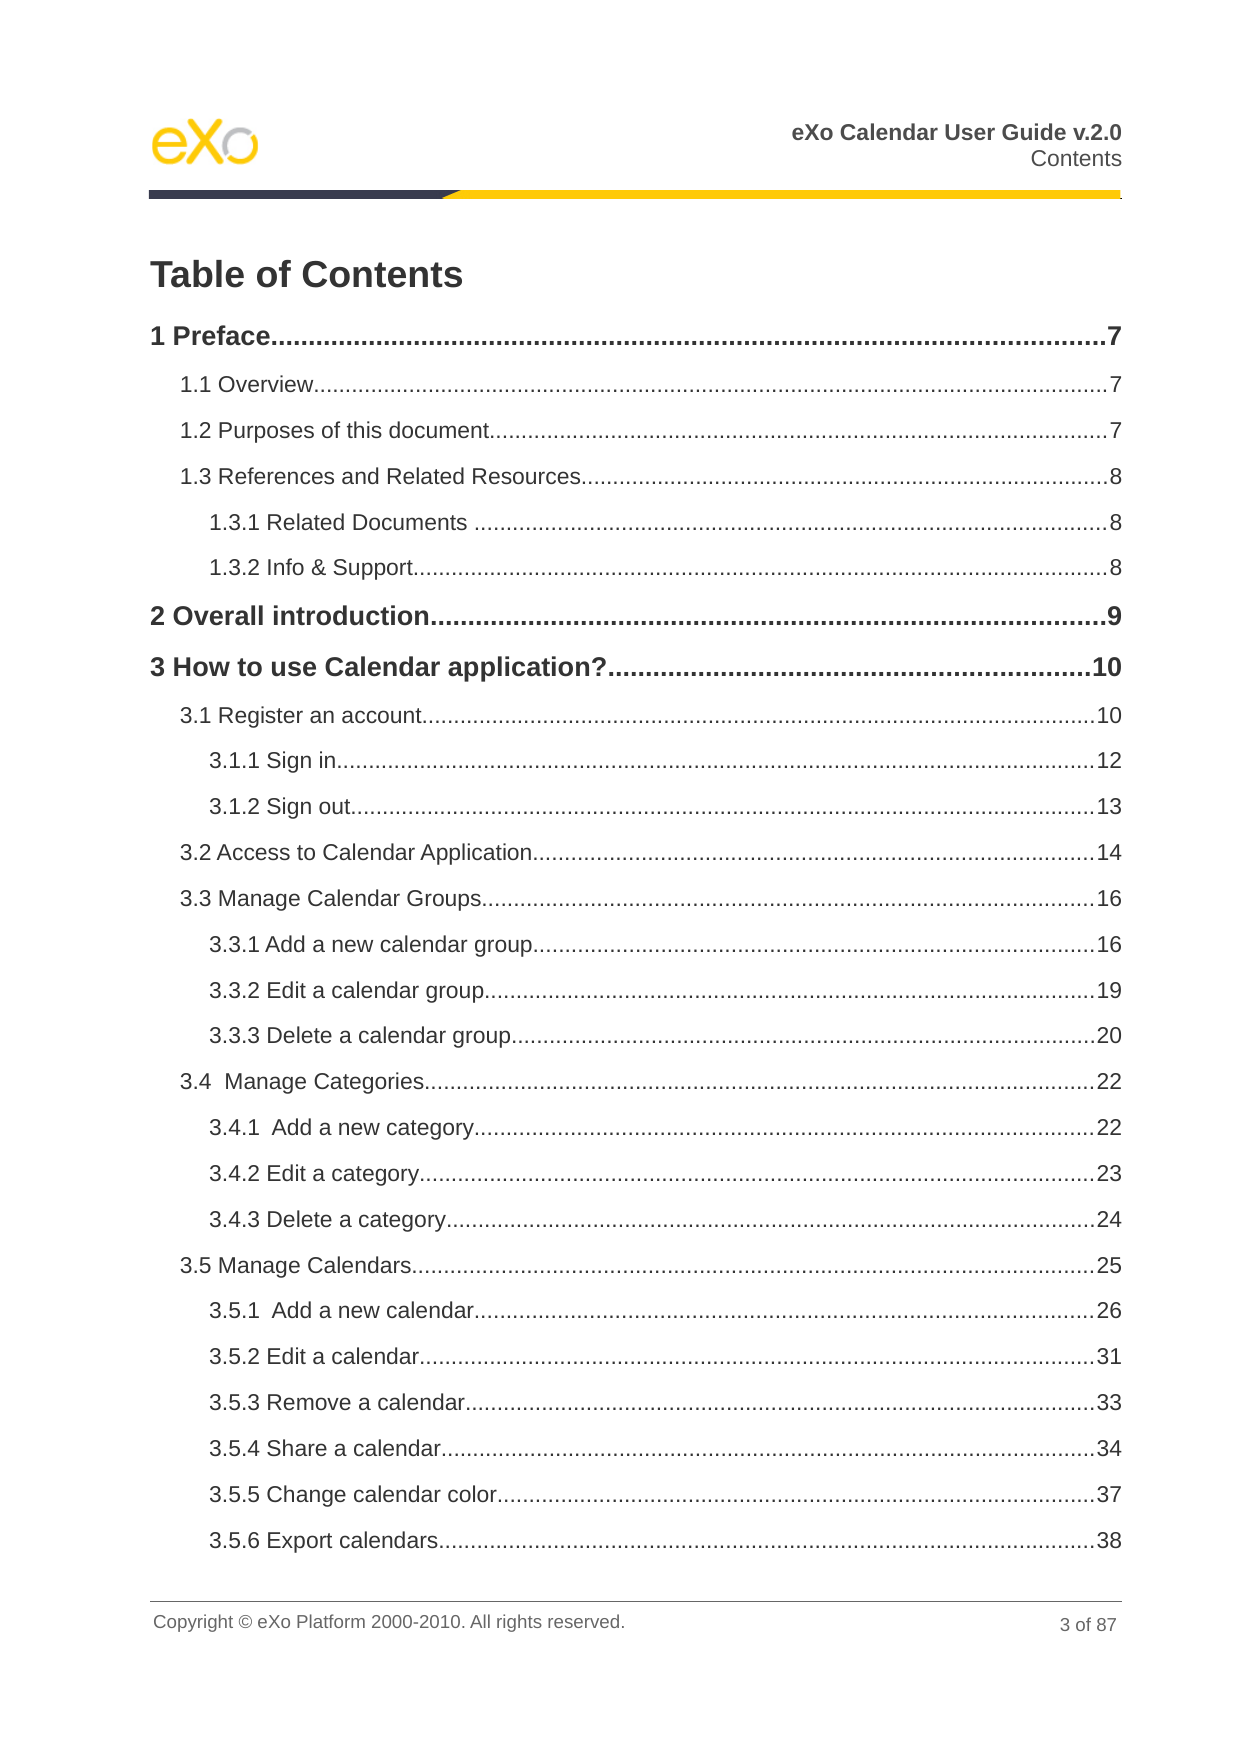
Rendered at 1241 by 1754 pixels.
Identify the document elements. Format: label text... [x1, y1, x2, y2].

subtitle Table of Contents [150, 253, 1122, 296]
text 3.3 Manage Calendar Groups 16 [179, 885, 1122, 911]
text 1.3.2 Info & Support 8 [209, 554, 1122, 581]
text 1.2 Purposes of this document 7 [179, 417, 1122, 443]
picture [148, 190, 1121, 199]
picture [152, 118, 259, 165]
text 3.2 Access to Calendar Application 14 [179, 839, 1122, 866]
text 1.1 Overview 7 [179, 371, 1122, 397]
text 3.3.1 Add a new calendar group 16 [209, 931, 1122, 957]
text 2 Overall introduction 9 [150, 600, 1122, 631]
text 3.3.3 Delete a calendar group 20 [209, 1022, 1122, 1049]
text 3.5.1 Add a new calendar 26 [209, 1297, 1122, 1324]
text 3.5.2 Edit a calendar 31 [209, 1343, 1122, 1370]
text 3.3.2 Edit a calendar group 19 [209, 977, 1122, 1003]
text 3 How to use Calendar application? 10 [150, 651, 1122, 682]
text 3.5.3 Remove a calendar 33 [209, 1389, 1122, 1416]
text 3.4.2 Edit a category 23 [209, 1160, 1122, 1186]
text 3.5.5 Change calendar color 37 [209, 1481, 1122, 1507]
text 3.4.1 Add a new category 22 [209, 1114, 1122, 1141]
text 3.1.2 Sign out 13 [209, 793, 1122, 820]
text 3.4.3 Delete a category 24 [209, 1206, 1122, 1232]
text 1 Preface 7 [150, 320, 1122, 352]
text 3.4 Manage Categories 22 [179, 1068, 1122, 1095]
text 1.3.1 Related Documents 8 [209, 508, 1122, 535]
text 3.1.1 Sign in 12 [209, 747, 1122, 774]
text 3.5 Manage Calendars 25 [179, 1252, 1122, 1278]
text 3.5.4 Share a calendar 34 [209, 1435, 1122, 1461]
text 1.3 References and Related Resources 8 [179, 463, 1122, 489]
text 3.1 Register an account 10 [179, 702, 1122, 728]
text 3.5.6 Export calendars 38 [209, 1527, 1122, 1553]
